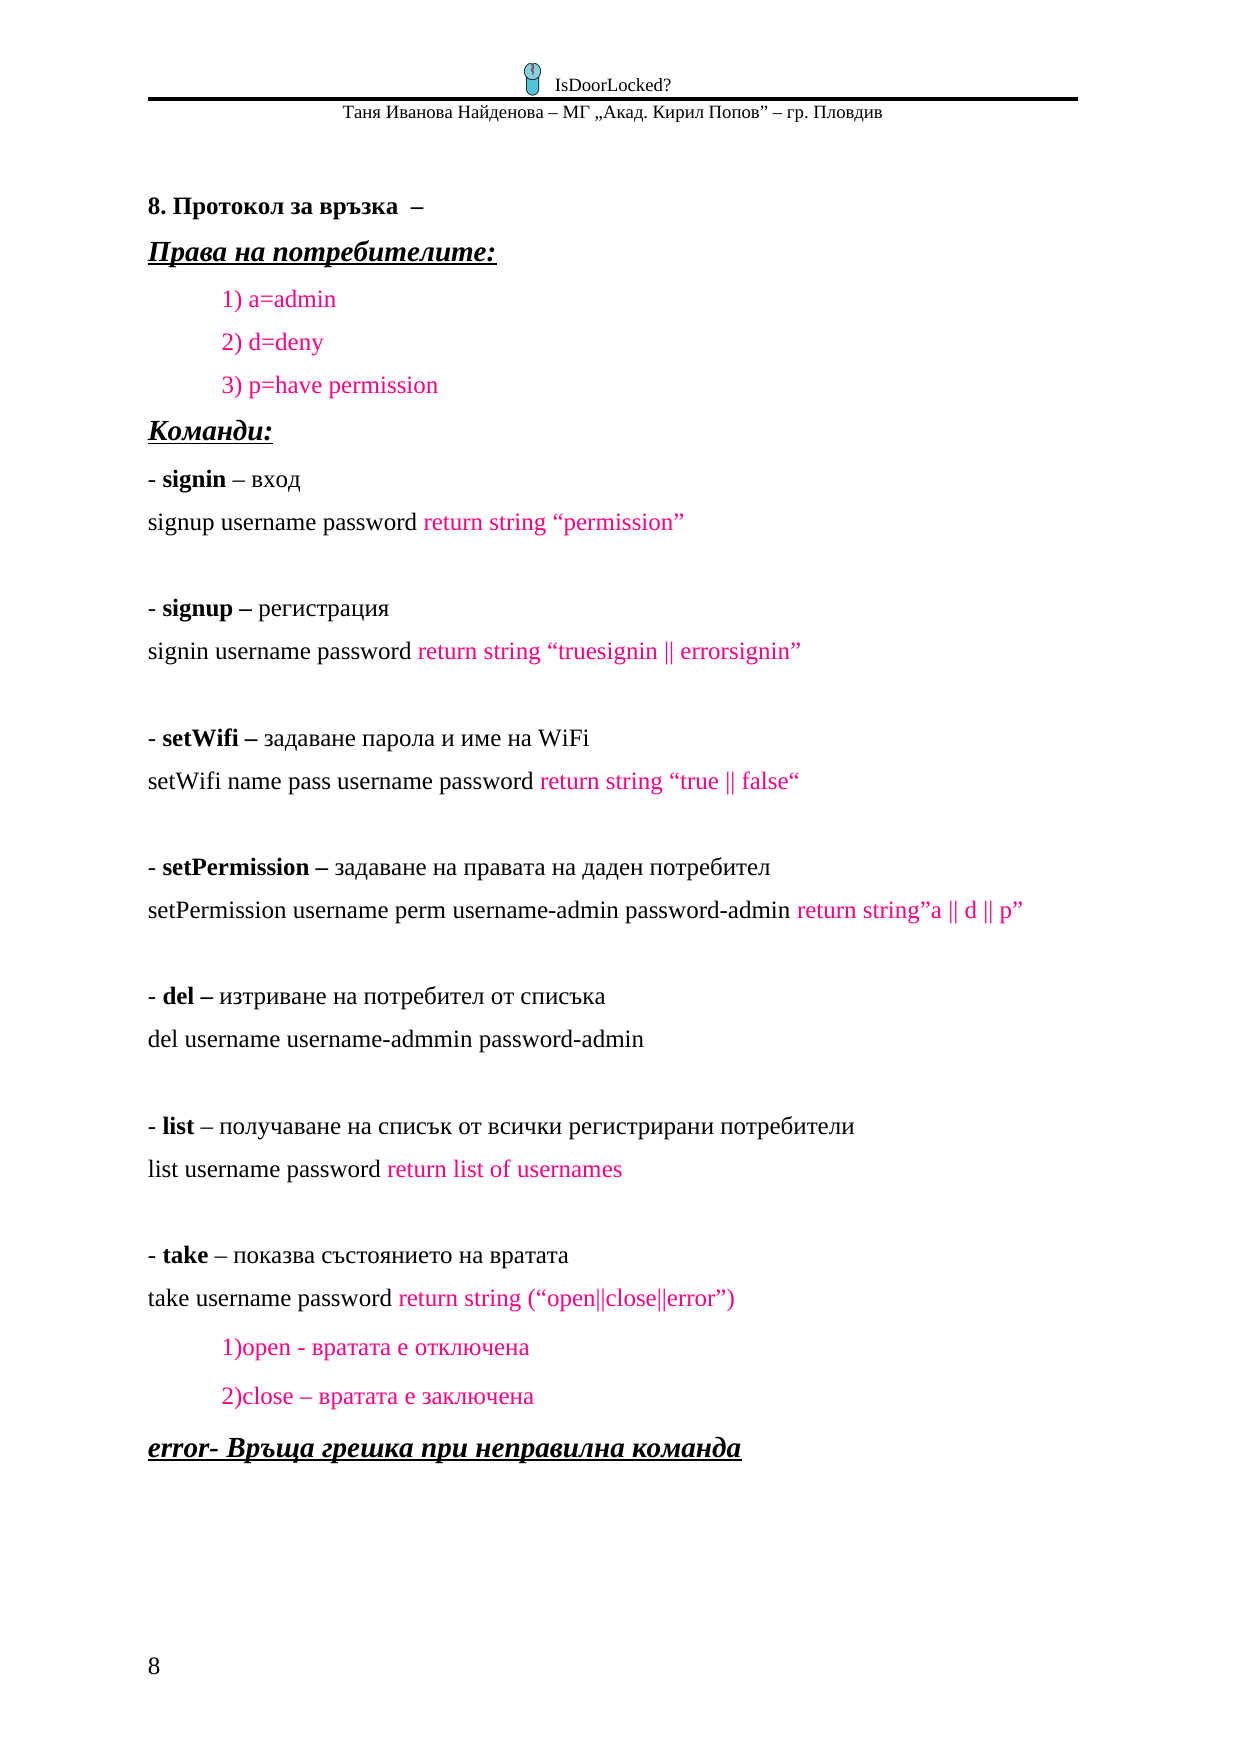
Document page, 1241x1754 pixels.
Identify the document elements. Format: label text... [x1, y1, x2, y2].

text - list – получаване на списък от всички регистрирани потребители [148, 1111, 1116, 1139]
text 1)open - вратата е отключена [221, 1332, 1116, 1361]
text 3) p=have permission [221, 370, 1116, 399]
text - setPermission – задаване на правата на даден потребител [148, 852, 1116, 881]
picture [516, 63, 549, 96]
text 8. Протокол за връзка – [148, 191, 1116, 219]
text - signup – регистрация [148, 593, 1116, 622]
text 2) d=deny [221, 327, 1116, 356]
text list username password return list of usernames [148, 1154, 1116, 1183]
text signin username password return string “truesignin || errorsignin” [148, 636, 1116, 665]
text Права на потребителите: [148, 234, 1116, 267]
text signup username password return string “permission” [148, 507, 1116, 536]
text take username password return string (“open||close||error”) [148, 1283, 1116, 1312]
text Команди: [148, 413, 1116, 447]
text setPermission username perm username-admin password-admin return string”a || d || p” [148, 895, 1116, 924]
text - signin – вход [148, 464, 1116, 493]
text - setWifi – задаване парола и име на WiFi [148, 723, 1116, 751]
text 1) a=admin [221, 284, 1116, 313]
text - del – изтриване на потребител от списъка [148, 981, 1116, 1010]
text error- Връща грешка при неправилна команда [148, 1430, 1116, 1464]
text 2)close – вратата е заключена [221, 1381, 1116, 1410]
text setWifi name pass username password return string “true || false“ [148, 766, 1116, 794]
text del username username-admmin password-admin [148, 1024, 1116, 1053]
text - take – показва състоянието на вратата [148, 1240, 1116, 1269]
